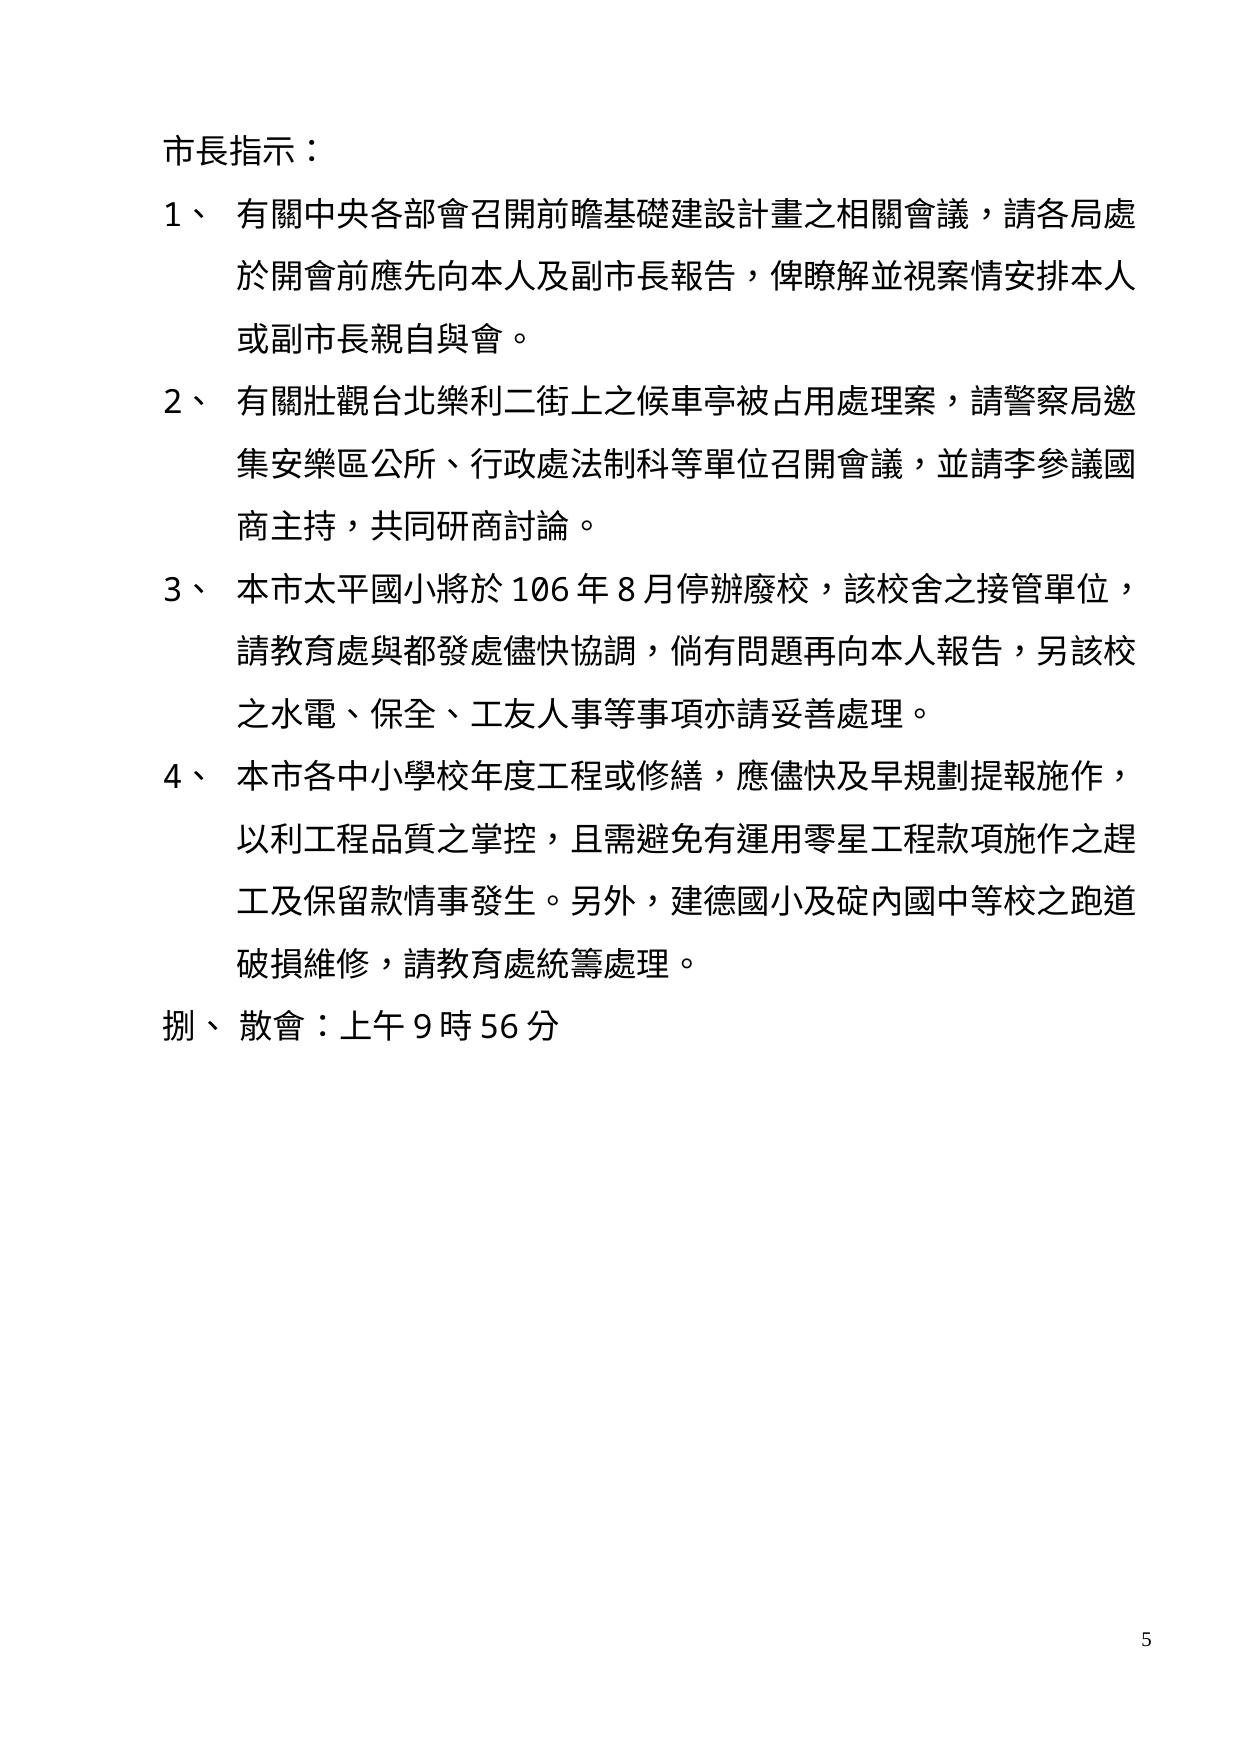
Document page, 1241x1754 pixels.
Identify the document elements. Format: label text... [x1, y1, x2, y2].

list 有關壯觀台北樂利二街上之候車亭被占用處理案，請警察局邀集安樂區公所、行政處法制科等單位召開會議，並請李參議國商主持，共同研商討論。 [162, 358, 1152, 545]
list 本市各中小學校年度工程或修繕，應儘快及早規劃提報施作，以利工程品質之掌控，且需避免有運用零星工程款項施作之趕工及保留款情事發生。另外，建德國小及碇內國中等校之跑道破損維修，請教育處統籌處理。 [162, 733, 1152, 983]
list 散會：上午9時56分 [88, 983, 1152, 1045]
list 本市太平國小將於106年8月停辦廢校，該校舍之接管單位，請教育處與都發處儘快協調，倘有問題再向本人報告，另該校之水電、保全、工友人事等事項亦請妥善處理。 [162, 545, 1152, 733]
list 有關中央各部會召開前瞻基礎建設計畫之相關會議，請各局處於開會前應先向本人及副市長報告，俾瞭解並視案情安排本人或副市長親自與會。 [162, 170, 1152, 358]
text 市長指示： [162, 108, 1152, 170]
